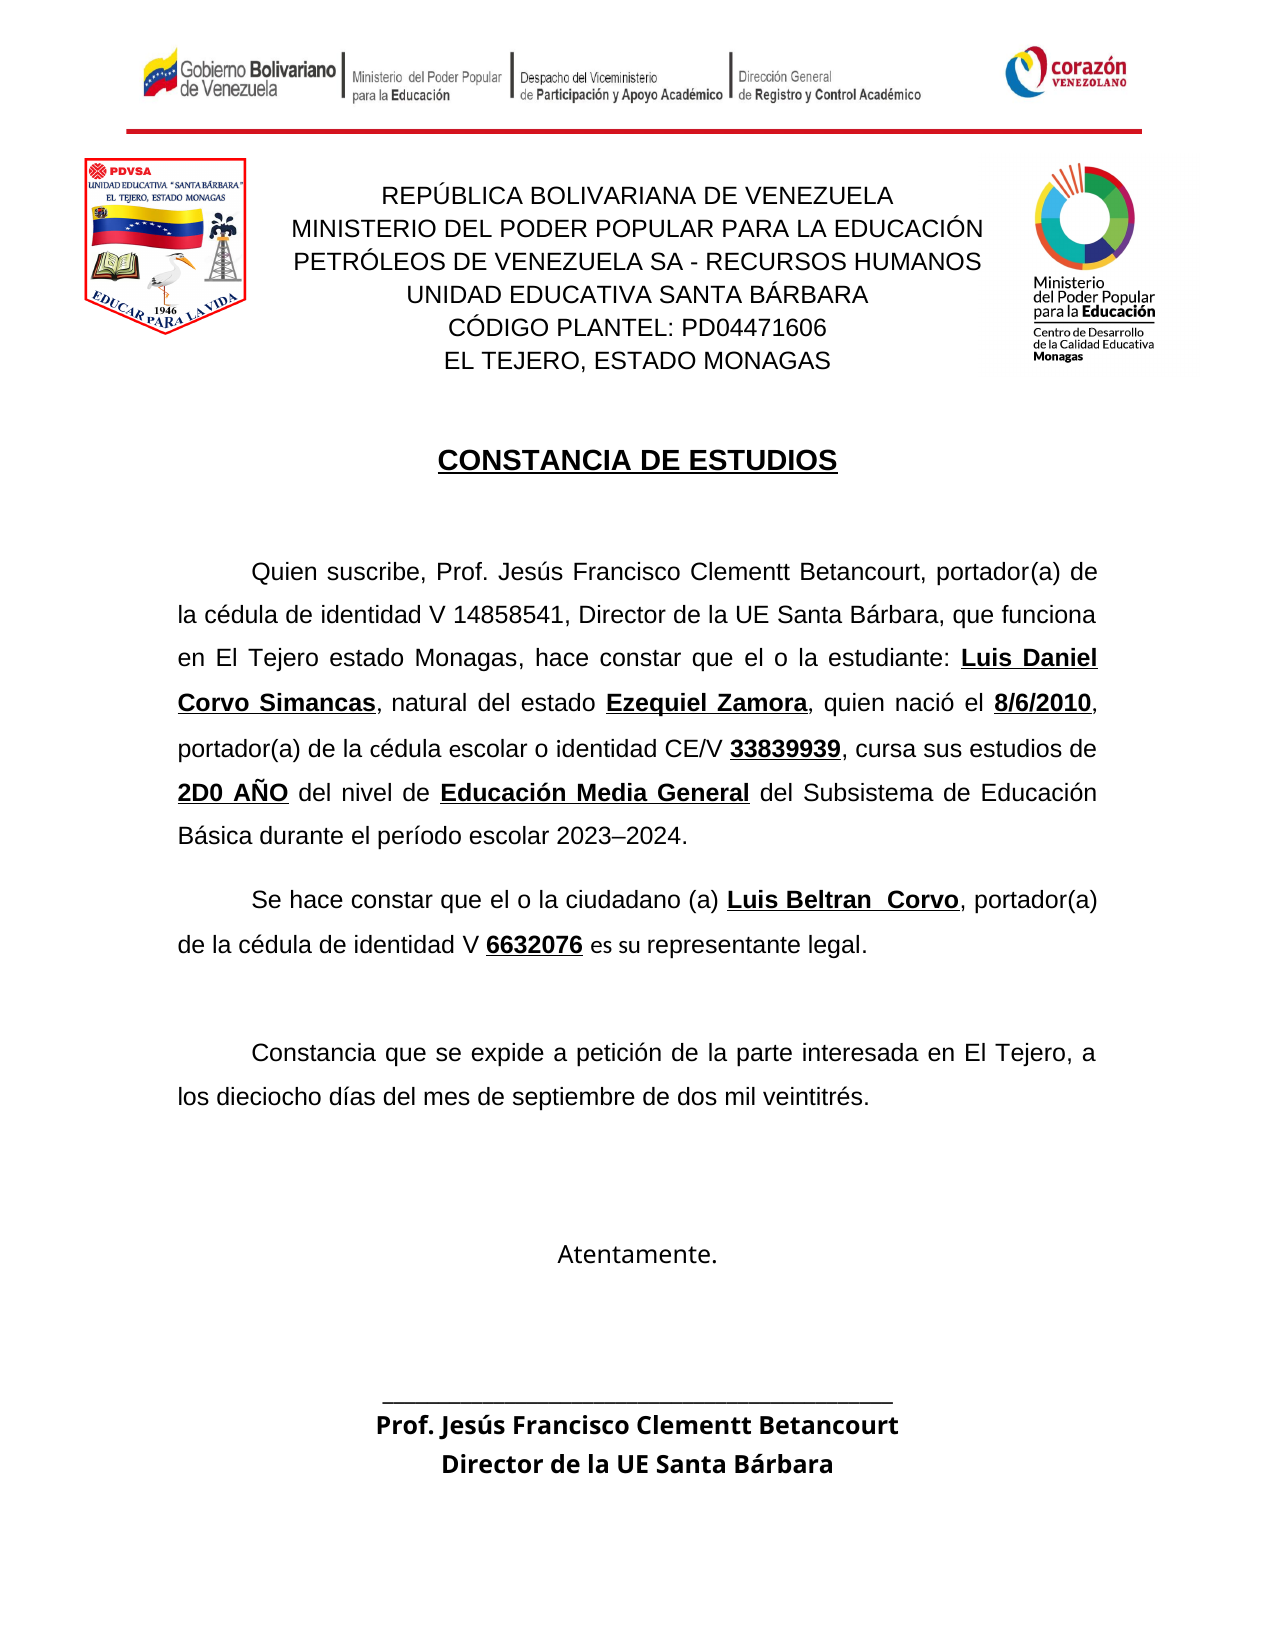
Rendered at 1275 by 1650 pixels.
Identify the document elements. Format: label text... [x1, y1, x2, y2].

text Atentamente. [177, 1237, 1098, 1271]
subtitle MINISTERIO DEL PODER POPULAR PARA LA EDUCACIÓN [252, 214, 978, 242]
text CÓDIGO PLANTEL: PD04471606 [177, 313, 978, 341]
subtitle CONSTANCIA DE ESTUDIOS [177, 443, 1098, 476]
text Se hace constar que el o la ciudadano (a) Luis Beltran Corvo, portador(a) de la cédula de identidad V 6632076 es su representante legal. [177, 885, 1098, 959]
text UNIDAD EDUCATIVA SANTA BÁRBARA [252, 280, 978, 308]
picture [978, 153, 1200, 377]
text EL TEJERO, ESTADO MONAGAS [177, 346, 978, 374]
subtitle REPÚBLICA BOLIVARIANA DE VENEZUELA [252, 181, 978, 209]
text Quien suscribe, Prof. Jesús Francisco Clementt Betancourt, portador(a) de la cédula de identidad V 14858541, Director de la UE Santa Bárbara, que funciona en El Tejero estado Monagas, hace constar que el o la estudiante: Luis Daniel Corvo Simancas, natural del estado Ezequiel Zamora, quien nació el 8/6/2010, portador(a) de la cédula escolar o identidad CE/V 33839939, cursa sus estudios de 2D0 AÑO del nivel de Educación Media General del Subsistema de Educación Básica durante el período escolar 2023–2024. [177, 557, 1098, 849]
picture [126, 11, 1142, 134]
text Director de la UE Santa Bárbara [177, 1447, 1098, 1481]
text Prof. Jesús Francisco Clementt Betancourt [177, 1407, 1098, 1441]
text Constancia que se expide a petición de la parte interesada en El Tejero, a los dieciocho días del mes de septiembre de dos mil veintitrés. [177, 1038, 1098, 1110]
text ______________________________________________ [177, 1373, 1098, 1407]
picture [79, 158, 252, 335]
subtitle PETRÓLEOS DE VENEZUELA SA - RECURSOS HUMANOS [252, 247, 978, 275]
